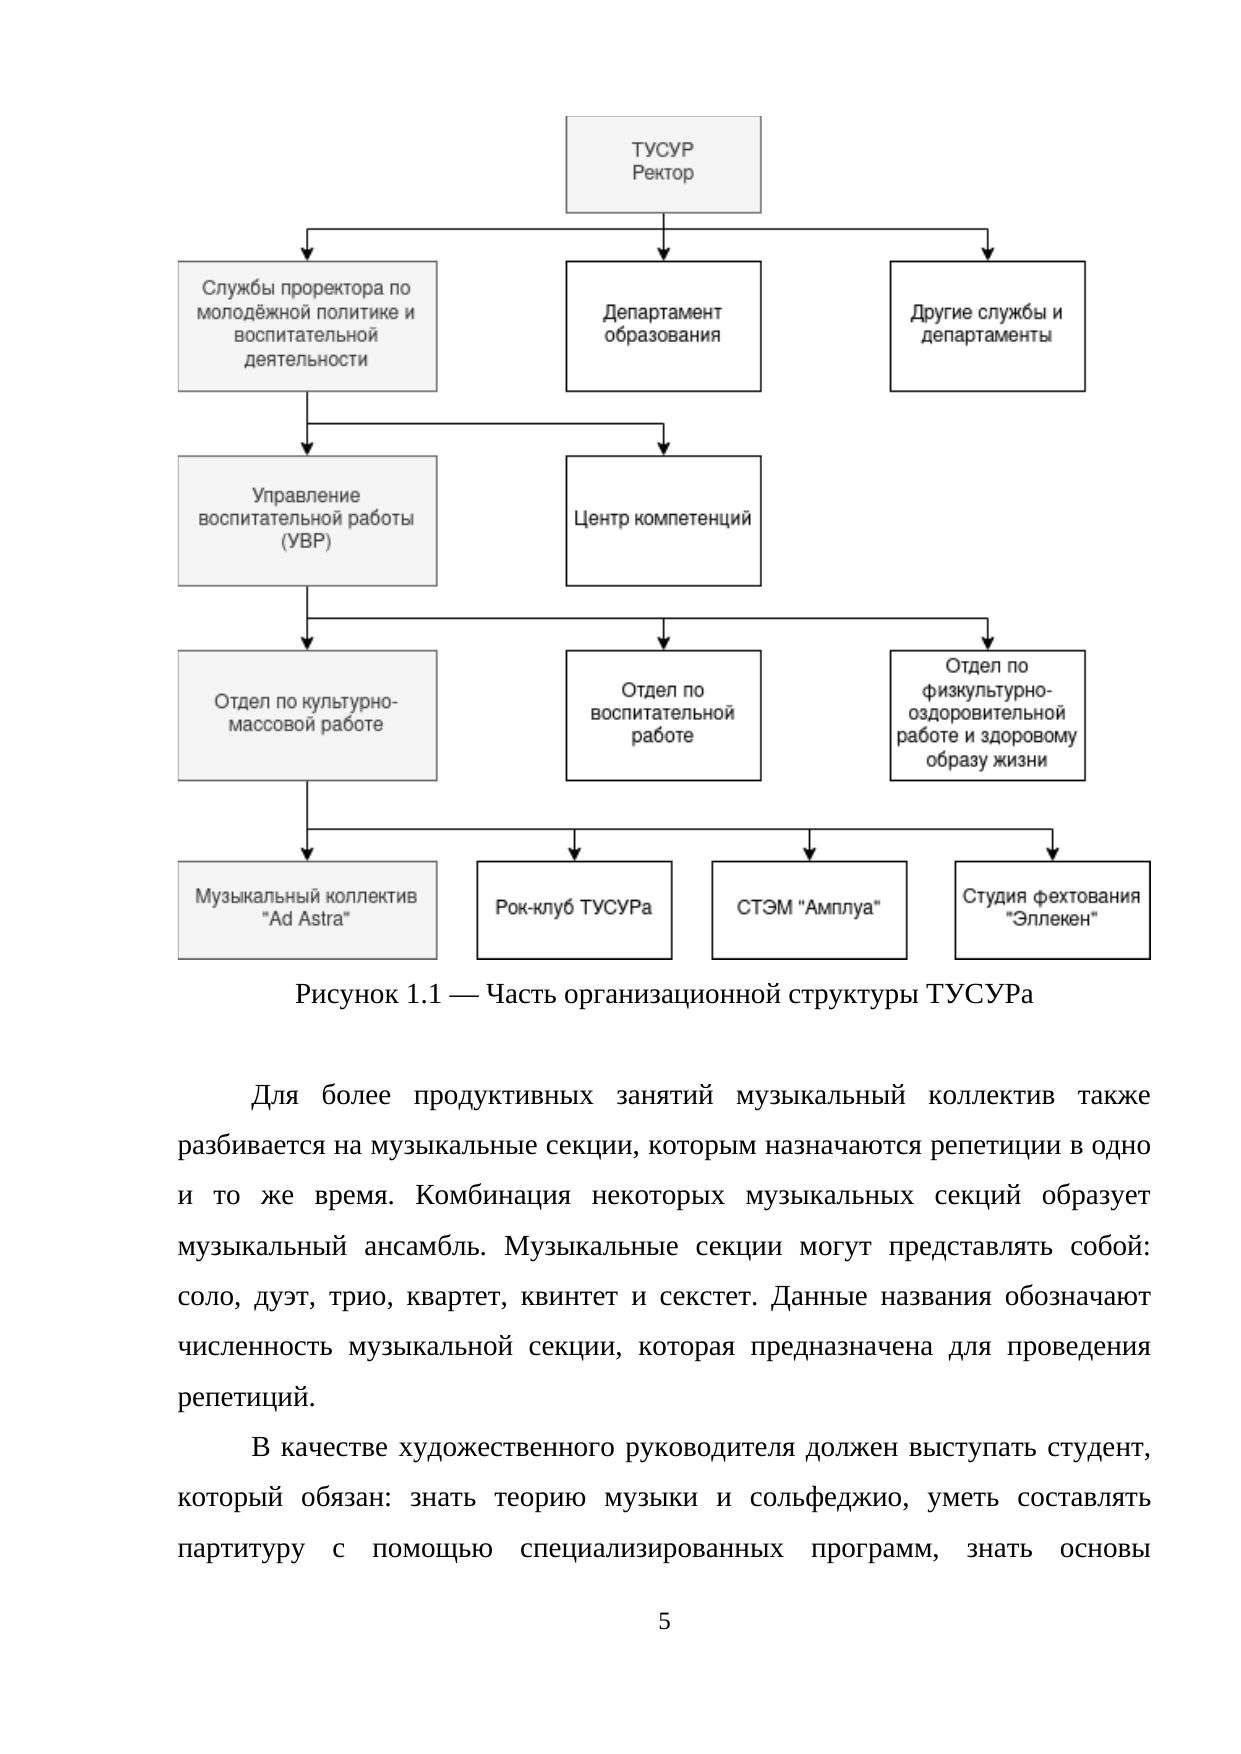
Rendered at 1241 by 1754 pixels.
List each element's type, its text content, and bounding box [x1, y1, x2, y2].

text В качестве художественного руководителя должен выступать студент, который обязан: знать теорию музыки и сольфеджио, уметь составлять партитуру с помощью специализированных программ, знать основы [177, 1429, 1152, 1563]
text Для более продуктивных занятий музыкальный коллектив также разбивается на музыкальные секции, которым назначаются репетиции в одно и то же время. Комбинация некоторых музыкальных секций образует музыкальный ансамбль. Музыкальные секции могут представлять собой: соло, дуэт, трио, квартет, квинтет и секстет. Данные названия обозначают численность музыкальной секции, которая предназначена для проведения репетиций. [177, 1077, 1152, 1412]
text Рисунок 1.1 — Часть организационной структуры ТУСУРа [177, 118, 1152, 1010]
picture [177, 116, 1151, 960]
